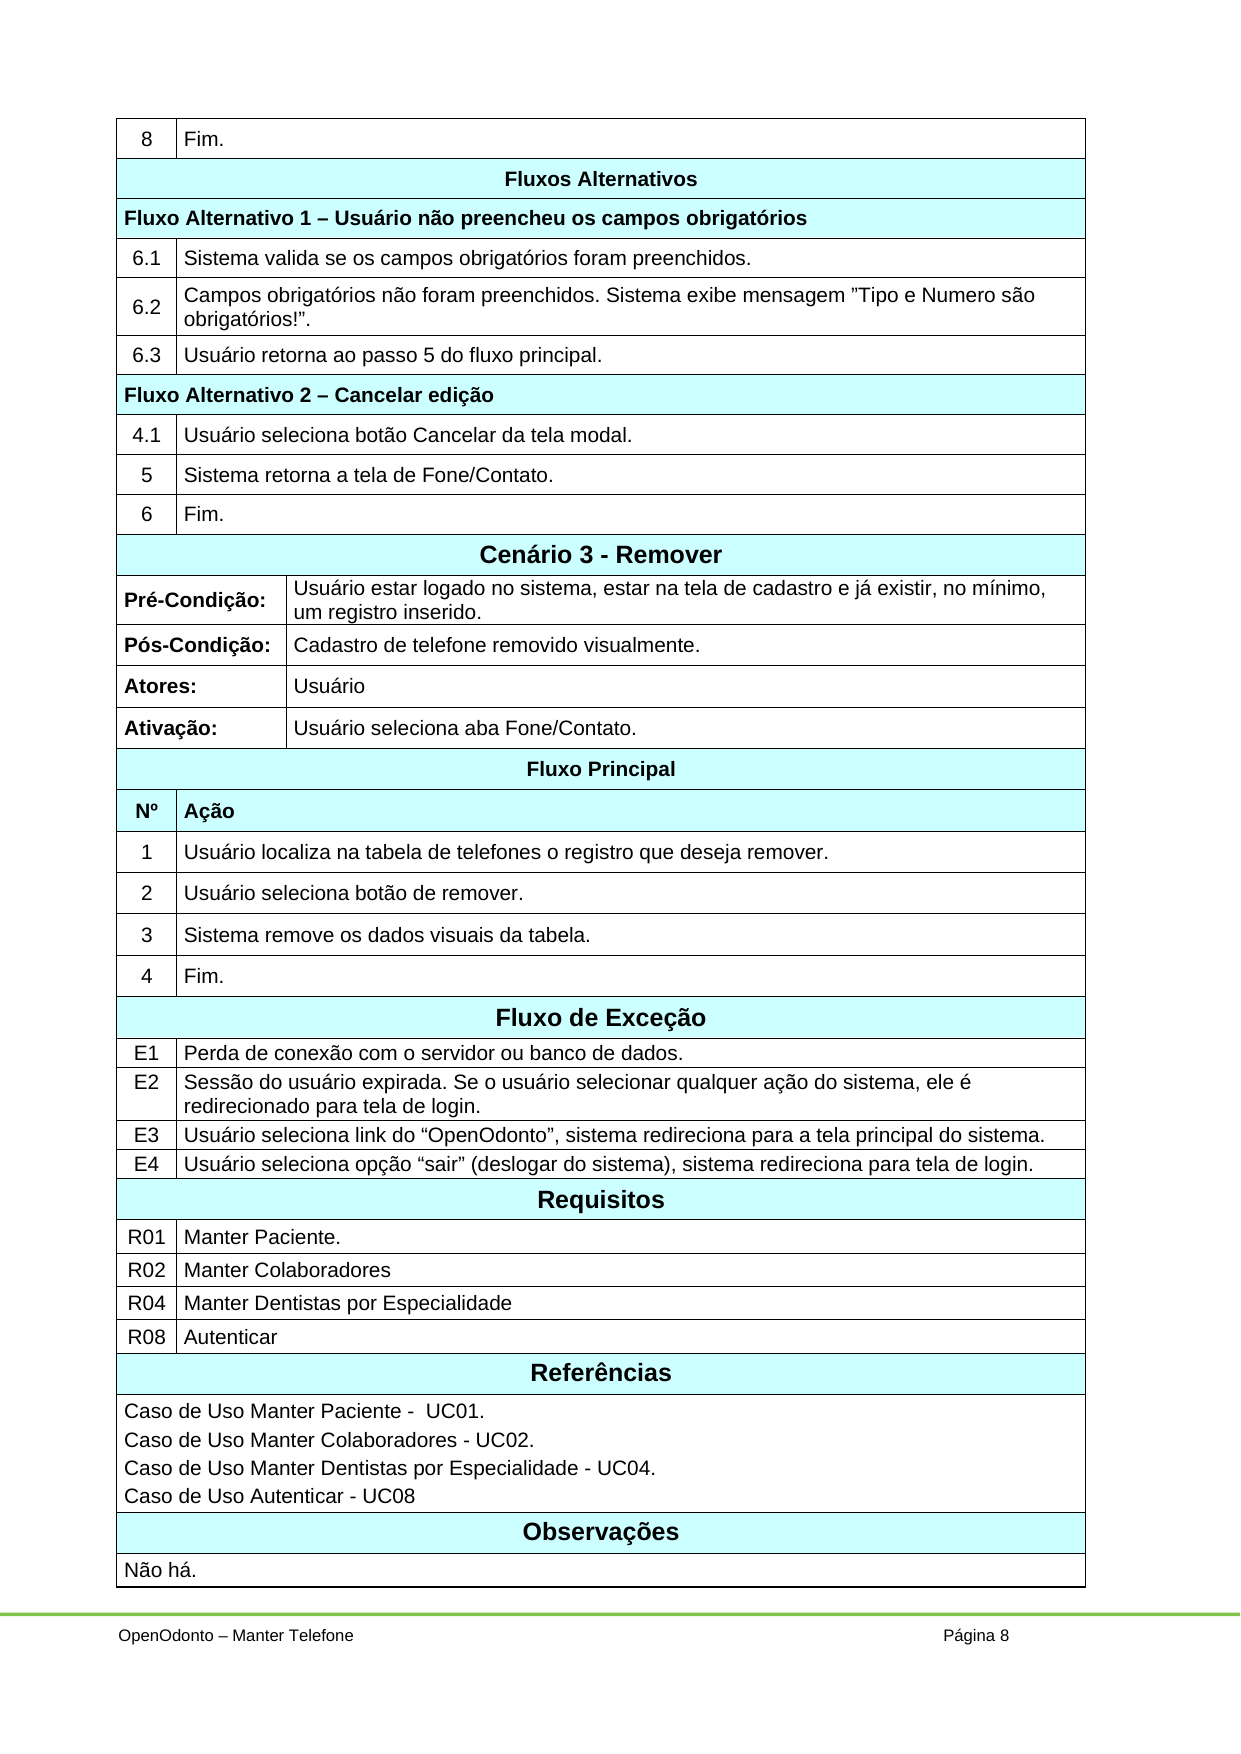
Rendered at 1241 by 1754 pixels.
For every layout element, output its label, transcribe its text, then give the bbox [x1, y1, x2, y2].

table_cell Usuário seleciona aba Fone/Contato. [287, 708, 1085, 748]
table_cell 1 [117, 832, 176, 872]
table_cell 8 [117, 119, 176, 158]
table_cell Fim. [177, 495, 1085, 533]
table_cell Usuário estar logado no sistema, estar na tela de cadastro e já existir, no mínimo, um registro inserido. [287, 576, 1085, 624]
table_cell Ativação: [117, 708, 286, 748]
table_cell Fim. [177, 119, 1085, 158]
table_cell Sistema valida se os campos obrigatórios foram preenchidos. [177, 239, 1085, 277]
table_cell 3 [117, 914, 176, 955]
table_cell Manter Dentistas por Especialidade [177, 1287, 1085, 1319]
table_cell Campos obrigatórios não foram preenchidos. Sistema exibe mensagem ”Tipo e Numero são obrigatórios!”. [177, 278, 1085, 334]
table_cell 5 [117, 455, 176, 494]
table_cell Caso de Uso Manter Paciente - UC01. Caso de Uso Manter Colaboradores - UC02. Caso de Uso Manter Dentistas por Especialidade - UC04. Caso de Uso Autenticar - UC08 [117, 1395, 1085, 1512]
table_cell Não há. [117, 1554, 1085, 1586]
table_cell 6 [117, 495, 176, 533]
table_cell Manter Paciente. [177, 1220, 1085, 1253]
table_cell Observações [117, 1513, 1085, 1553]
table_cell Sistema retorna a tela de Fone/Contato. [177, 455, 1085, 494]
table_cell Fluxo Alternativo 1 – Usuário não preencheu os campos obrigatórios [117, 199, 1085, 237]
table_cell 4.1 [117, 415, 176, 454]
table_cell Referências [117, 1354, 1085, 1394]
table_cell Fim. [177, 956, 1085, 996]
table_cell Fluxo Principal [117, 749, 1085, 789]
table_cell Usuário seleciona botão Cancelar da tela modal. [177, 415, 1085, 454]
table_cell R04 [117, 1287, 176, 1319]
table_cell Cadastro de telefone removido visualmente. [287, 625, 1085, 665]
table_cell 6.2 [117, 278, 176, 334]
table_cell Atores: [117, 666, 286, 707]
table_cell Usuário seleciona opção “sair” (deslogar do sistema), sistema redireciona para tela de login. [177, 1150, 1085, 1178]
table_cell E2 [117, 1068, 176, 1120]
table_cell Fluxo Alternativo 2 – Cancelar edição [117, 375, 1085, 414]
table_cell 2 [117, 873, 176, 913]
table_cell Pós-Condição: [117, 625, 286, 665]
table_cell Autenticar [177, 1320, 1085, 1353]
table_cell 6.3 [117, 336, 176, 374]
table_cell Requisitos [117, 1179, 1085, 1219]
table_cell Fluxo de Exceção [117, 997, 1085, 1037]
table_cell Usuário seleciona botão de remover. [177, 873, 1085, 913]
table_cell Manter Colaboradores [177, 1254, 1085, 1286]
table_cell 6.1 [117, 239, 176, 277]
table_cell Ação [177, 790, 1085, 831]
table_cell Sessão do usuário expirada. Se o usuário selecionar qualquer ação do sistema, ele é redirecionado para tela de login. [177, 1068, 1085, 1120]
table_cell E1 [117, 1039, 176, 1067]
table_cell Usuário seleciona link do “OpenOdonto”, sistema redireciona para a tela principal do sistema. [177, 1121, 1085, 1149]
table_cell 4 [117, 956, 176, 996]
table_cell Cenário 3 - Remover [117, 535, 1085, 575]
table_cell Usuário [287, 666, 1085, 707]
table_cell R02 [117, 1254, 176, 1286]
table_cell Fluxos Alternativos [117, 159, 1085, 198]
table_cell R01 [117, 1220, 176, 1253]
table_cell Nº [117, 790, 176, 831]
table_cell R08 [117, 1320, 176, 1353]
table_cell E3 [117, 1121, 176, 1149]
table_cell E4 [117, 1150, 176, 1178]
table_cell Usuário retorna ao passo 5 do fluxo principal. [177, 336, 1085, 374]
table_cell Pré-Condição: [117, 576, 286, 624]
table_cell Perda de conexão com o servidor ou banco de dados. [177, 1039, 1085, 1067]
table_cell Usuário localiza na tabela de telefones o registro que deseja remover. [177, 832, 1085, 872]
table_cell Sistema remove os dados visuais da tabela. [177, 914, 1085, 955]
